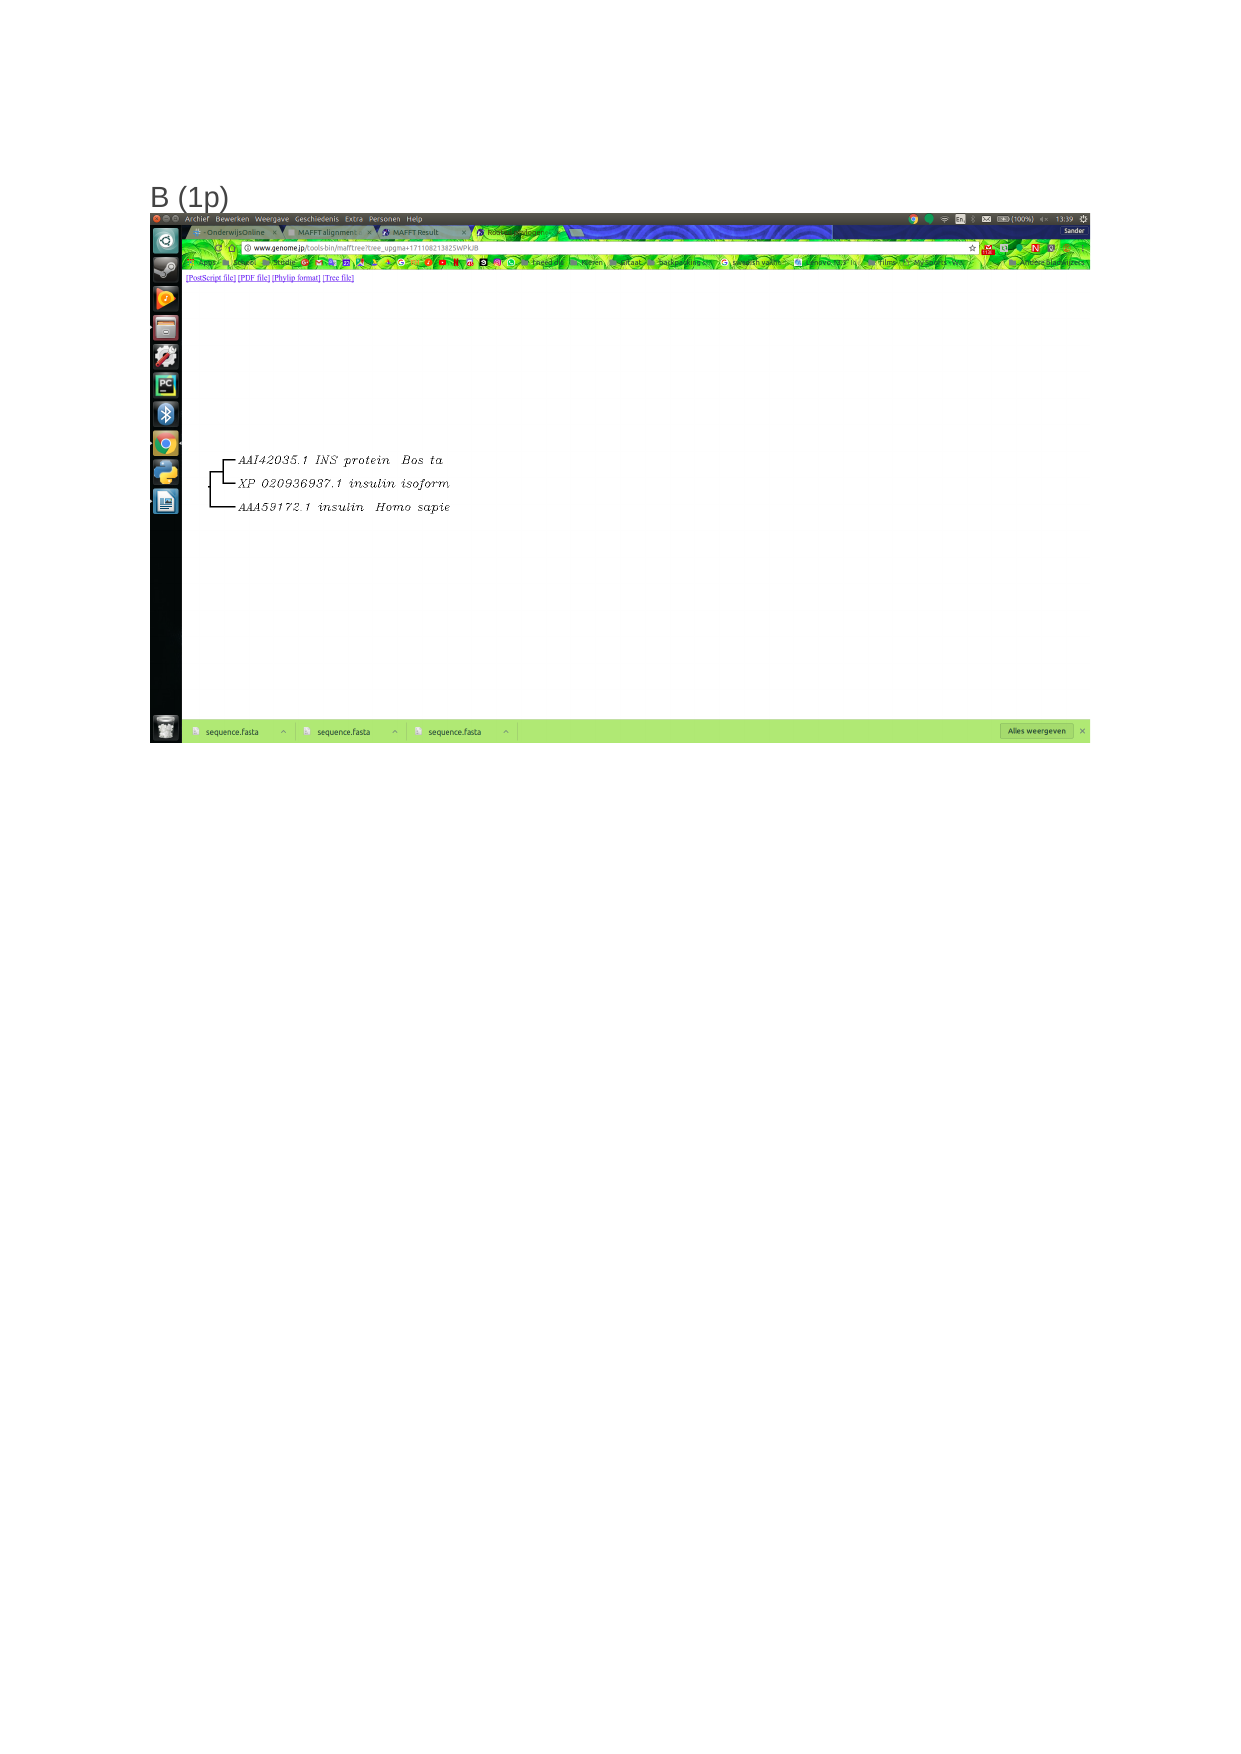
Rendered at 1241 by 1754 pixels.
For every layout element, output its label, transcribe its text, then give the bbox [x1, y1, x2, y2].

picture [150, 213, 1091, 743]
subtitle B (1p) [150, 180, 1090, 213]
